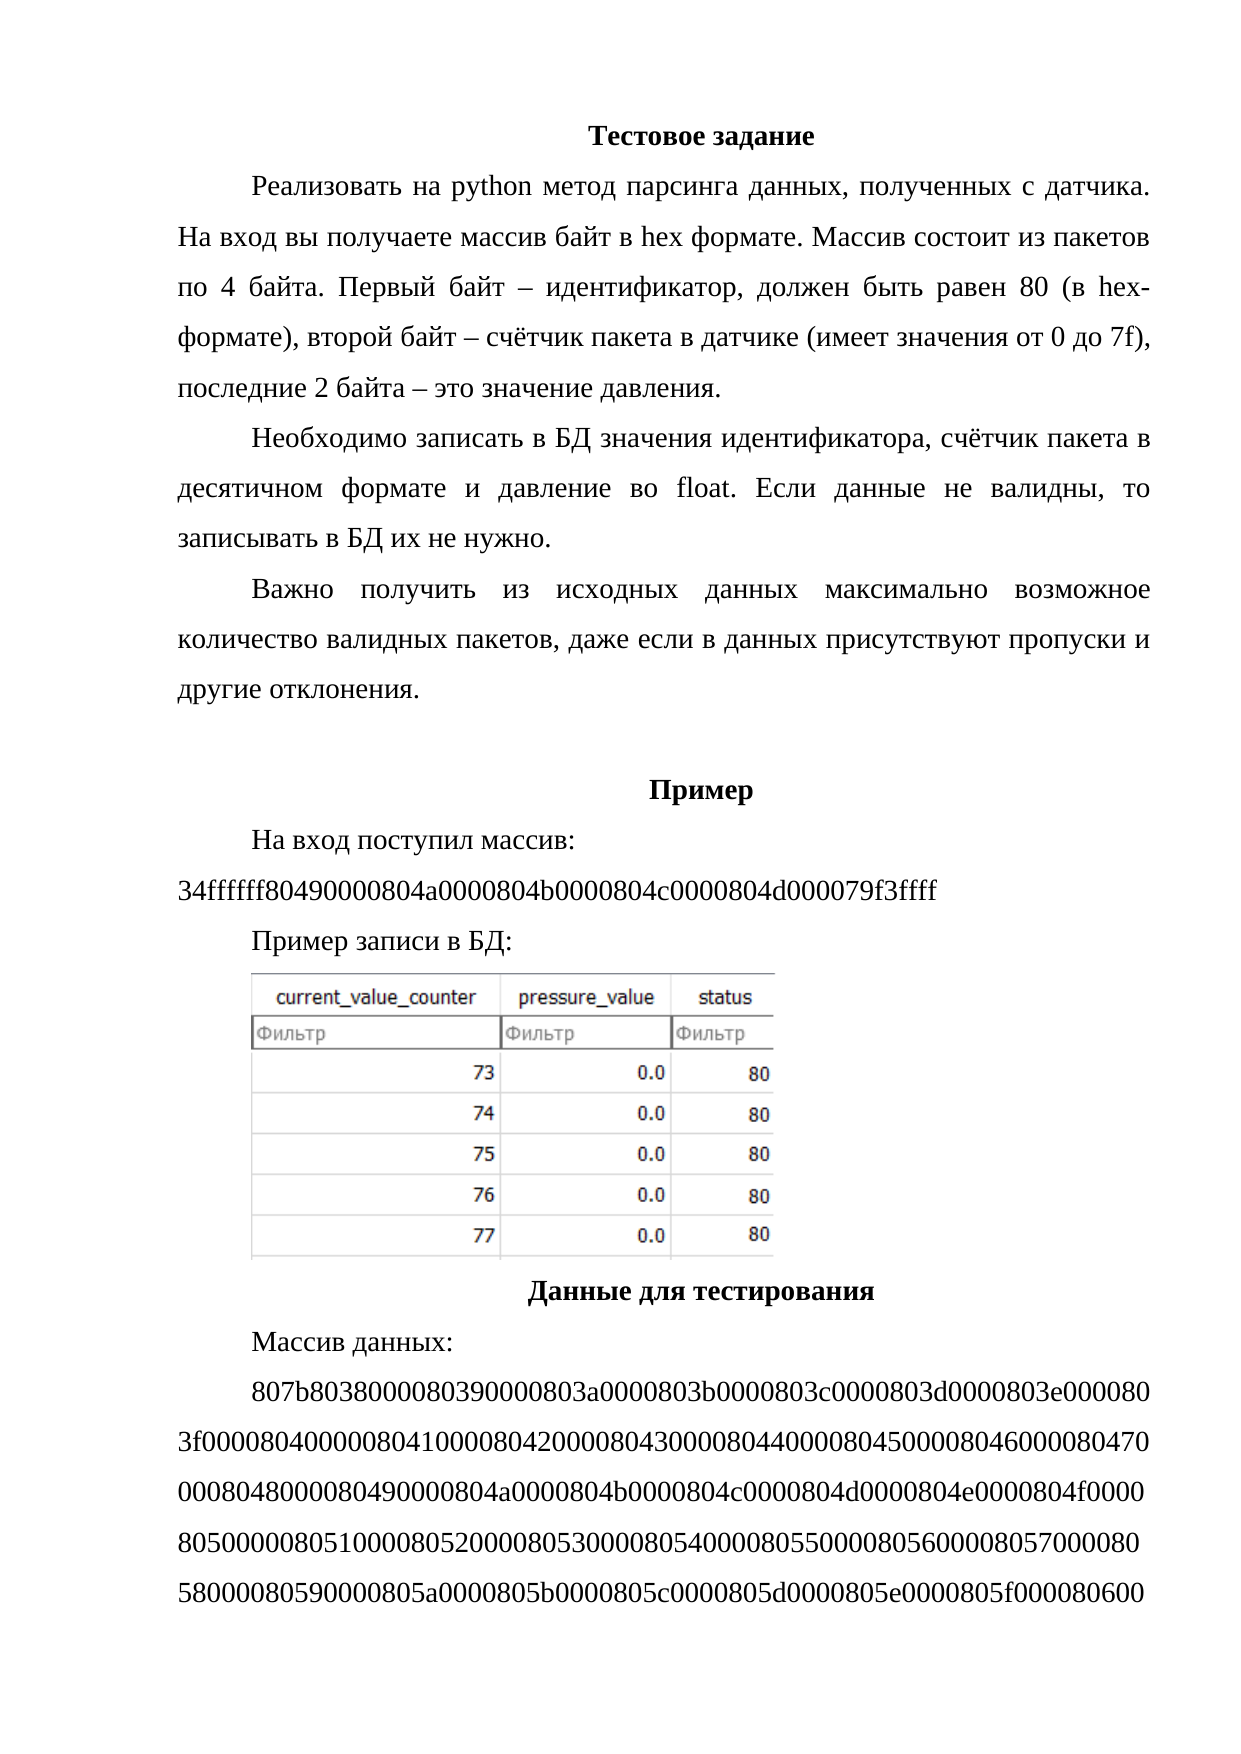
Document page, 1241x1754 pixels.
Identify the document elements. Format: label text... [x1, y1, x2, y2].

text Массив данных: [177, 1324, 1152, 1357]
text Пример [177, 772, 1152, 806]
text Тестовое задание [177, 118, 1152, 152]
text Реализовать на python метод парсинга данных, полученных с датчика. На вход вы получаете массив байт в hex формате. Массив состоит из пакетов по 4 байта. Первый байт – идентификатор, должен быть равен 80 (в hex-формате), второй байт – счётчик пакета в датчике (имеет значения от 0 до 7f), последние 2 байта – это значение давления. [177, 168, 1152, 403]
picture [251, 973, 794, 1260]
text На вход поступил массив: [177, 822, 1152, 856]
text Необходимо записать в БД значения идентификатора, счётчик пакета в десятичном формате и давление во float. Если данные не валидны, то записывать в БД их не нужно. [177, 420, 1152, 554]
text Данные для тестирования [177, 1273, 1152, 1307]
text Важно получить из исходных данных максимально возможное количество валидных пакетов, даже если в данных присутствуют пропуски и другие отклонения. [177, 571, 1152, 705]
text 807b8038000080390000803a0000803b0000803c0000803d0000803e0000803f000080400000804100008042000080430000804400008045000080460000804700008048000080490000804a0000804b0000804c0000804d0000804e0000804f000080500000805100008052000080530000805400008055000080560000805700008058000080590000805a0000805b0000805c0000805d0000805e0000805f000080600 [177, 1374, 1152, 1609]
text Пример записи в БД: [177, 923, 1152, 957]
text 34ffffff80490000804a0000804b0000804c0000804d000079f3ffff [177, 873, 1152, 906]
